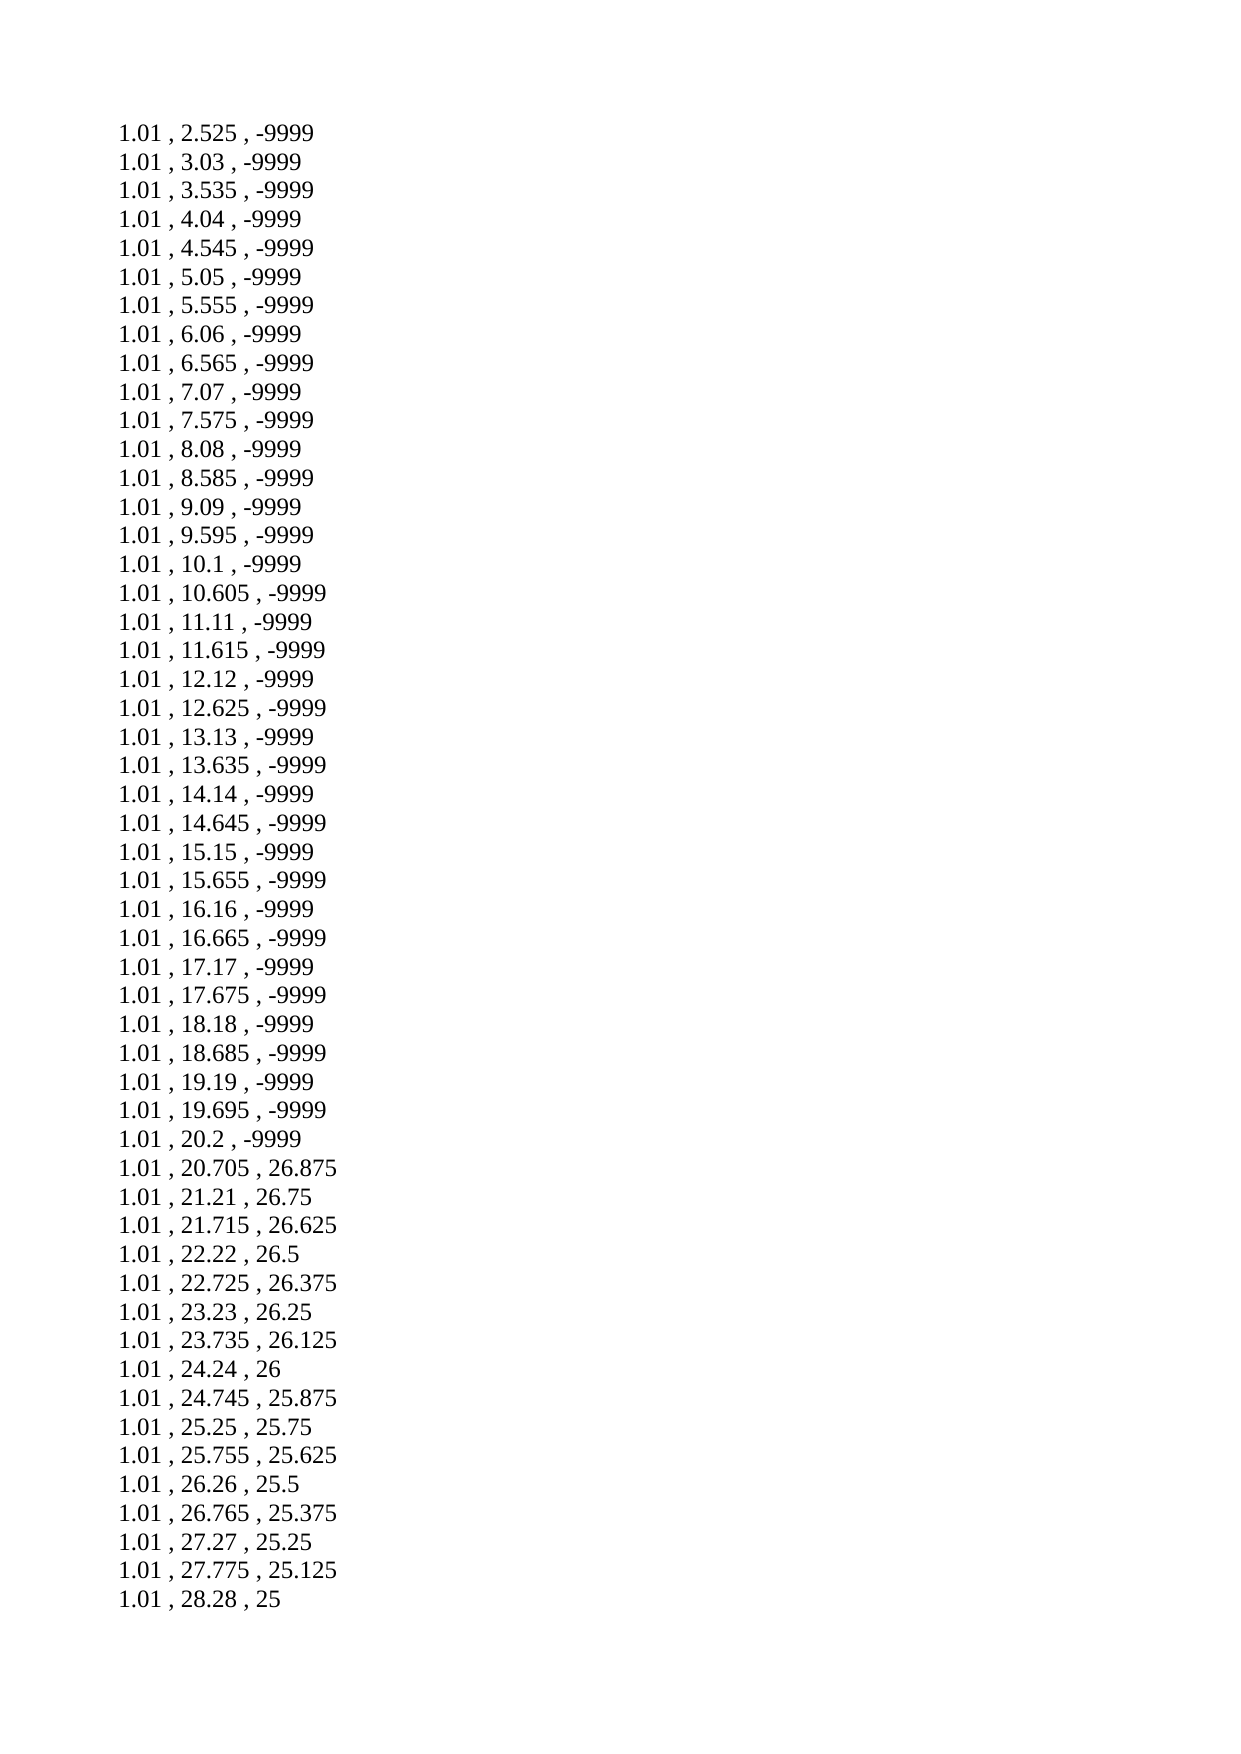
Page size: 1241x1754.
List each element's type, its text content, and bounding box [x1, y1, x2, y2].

text 1.01 , 15.655 , -9999 [118, 866, 1122, 894]
text 1.01 , 24.24 , 26 [118, 1354, 1122, 1383]
text 1.01 , 14.645 , -9999 [118, 808, 1122, 837]
text 1.01 , 12.625 , -9999 [118, 693, 1122, 722]
text 1.01 , 26.26 , 25.5 [118, 1469, 1122, 1498]
text 1.01 , 20.705 , 26.875 [118, 1153, 1122, 1182]
text 1.01 , 23.23 , 26.25 [118, 1297, 1122, 1326]
text 1.01 , 4.545 , -9999 [118, 233, 1122, 262]
text 1.01 , 26.765 , 25.375 [118, 1498, 1122, 1527]
text 1.01 , 18.18 , -9999 [118, 1009, 1122, 1038]
text 1.01 , 10.1 , -9999 [118, 549, 1122, 578]
text 1.01 , 17.17 , -9999 [118, 952, 1122, 981]
text 1.01 , 22.22 , 26.5 [118, 1239, 1122, 1268]
text 1.01 , 27.775 , 25.125 [118, 1556, 1122, 1584]
text 1.01 , 25.755 , 25.625 [118, 1441, 1122, 1469]
text 1.01 , 18.685 , -9999 [118, 1038, 1122, 1067]
text 1.01 , 16.665 , -9999 [118, 923, 1122, 952]
text 1.01 , 11.615 , -9999 [118, 636, 1122, 664]
text 1.01 , 25.25 , 25.75 [118, 1412, 1122, 1441]
text 1.01 , 19.695 , -9999 [118, 1096, 1122, 1124]
text 1.01 , 10.605 , -9999 [118, 578, 1122, 607]
text 1.01 , 17.675 , -9999 [118, 981, 1122, 1009]
text 1.01 , 23.735 , 26.125 [118, 1326, 1122, 1354]
text 1.01 , 13.635 , -9999 [118, 751, 1122, 779]
text 1.01 , 8.08 , -9999 [118, 434, 1122, 463]
text 1.01 , 28.28 , 25 [118, 1584, 1122, 1613]
text 1.01 , 5.555 , -9999 [118, 291, 1122, 319]
text 1.01 , 16.16 , -9999 [118, 894, 1122, 923]
text 1.01 , 11.11 , -9999 [118, 607, 1122, 636]
text 1.01 , 2.525 , -9999 [118, 118, 1122, 147]
text 1.01 , 8.585 , -9999 [118, 463, 1122, 492]
text 1.01 , 13.13 , -9999 [118, 722, 1122, 751]
text 1.01 , 9.09 , -9999 [118, 492, 1122, 521]
text 1.01 , 6.06 , -9999 [118, 319, 1122, 348]
text 1.01 , 22.725 , 26.375 [118, 1268, 1122, 1297]
text 1.01 , 24.745 , 25.875 [118, 1383, 1122, 1412]
text 1.01 , 7.575 , -9999 [118, 406, 1122, 434]
text 1.01 , 7.07 , -9999 [118, 377, 1122, 406]
text 1.01 , 12.12 , -9999 [118, 664, 1122, 693]
text 1.01 , 3.535 , -9999 [118, 176, 1122, 204]
text 1.01 , 27.27 , 25.25 [118, 1527, 1122, 1556]
text 1.01 , 3.03 , -9999 [118, 147, 1122, 176]
text 1.01 , 9.595 , -9999 [118, 521, 1122, 549]
text 1.01 , 15.15 , -9999 [118, 837, 1122, 866]
text 1.01 , 5.05 , -9999 [118, 262, 1122, 291]
text 1.01 , 21.715 , 26.625 [118, 1211, 1122, 1239]
text 1.01 , 4.04 , -9999 [118, 204, 1122, 233]
text 1.01 , 6.565 , -9999 [118, 348, 1122, 377]
text 1.01 , 21.21 , 26.75 [118, 1182, 1122, 1211]
text 1.01 , 19.19 , -9999 [118, 1067, 1122, 1096]
text 1.01 , 20.2 , -9999 [118, 1124, 1122, 1153]
text 1.01 , 14.14 , -9999 [118, 779, 1122, 808]
